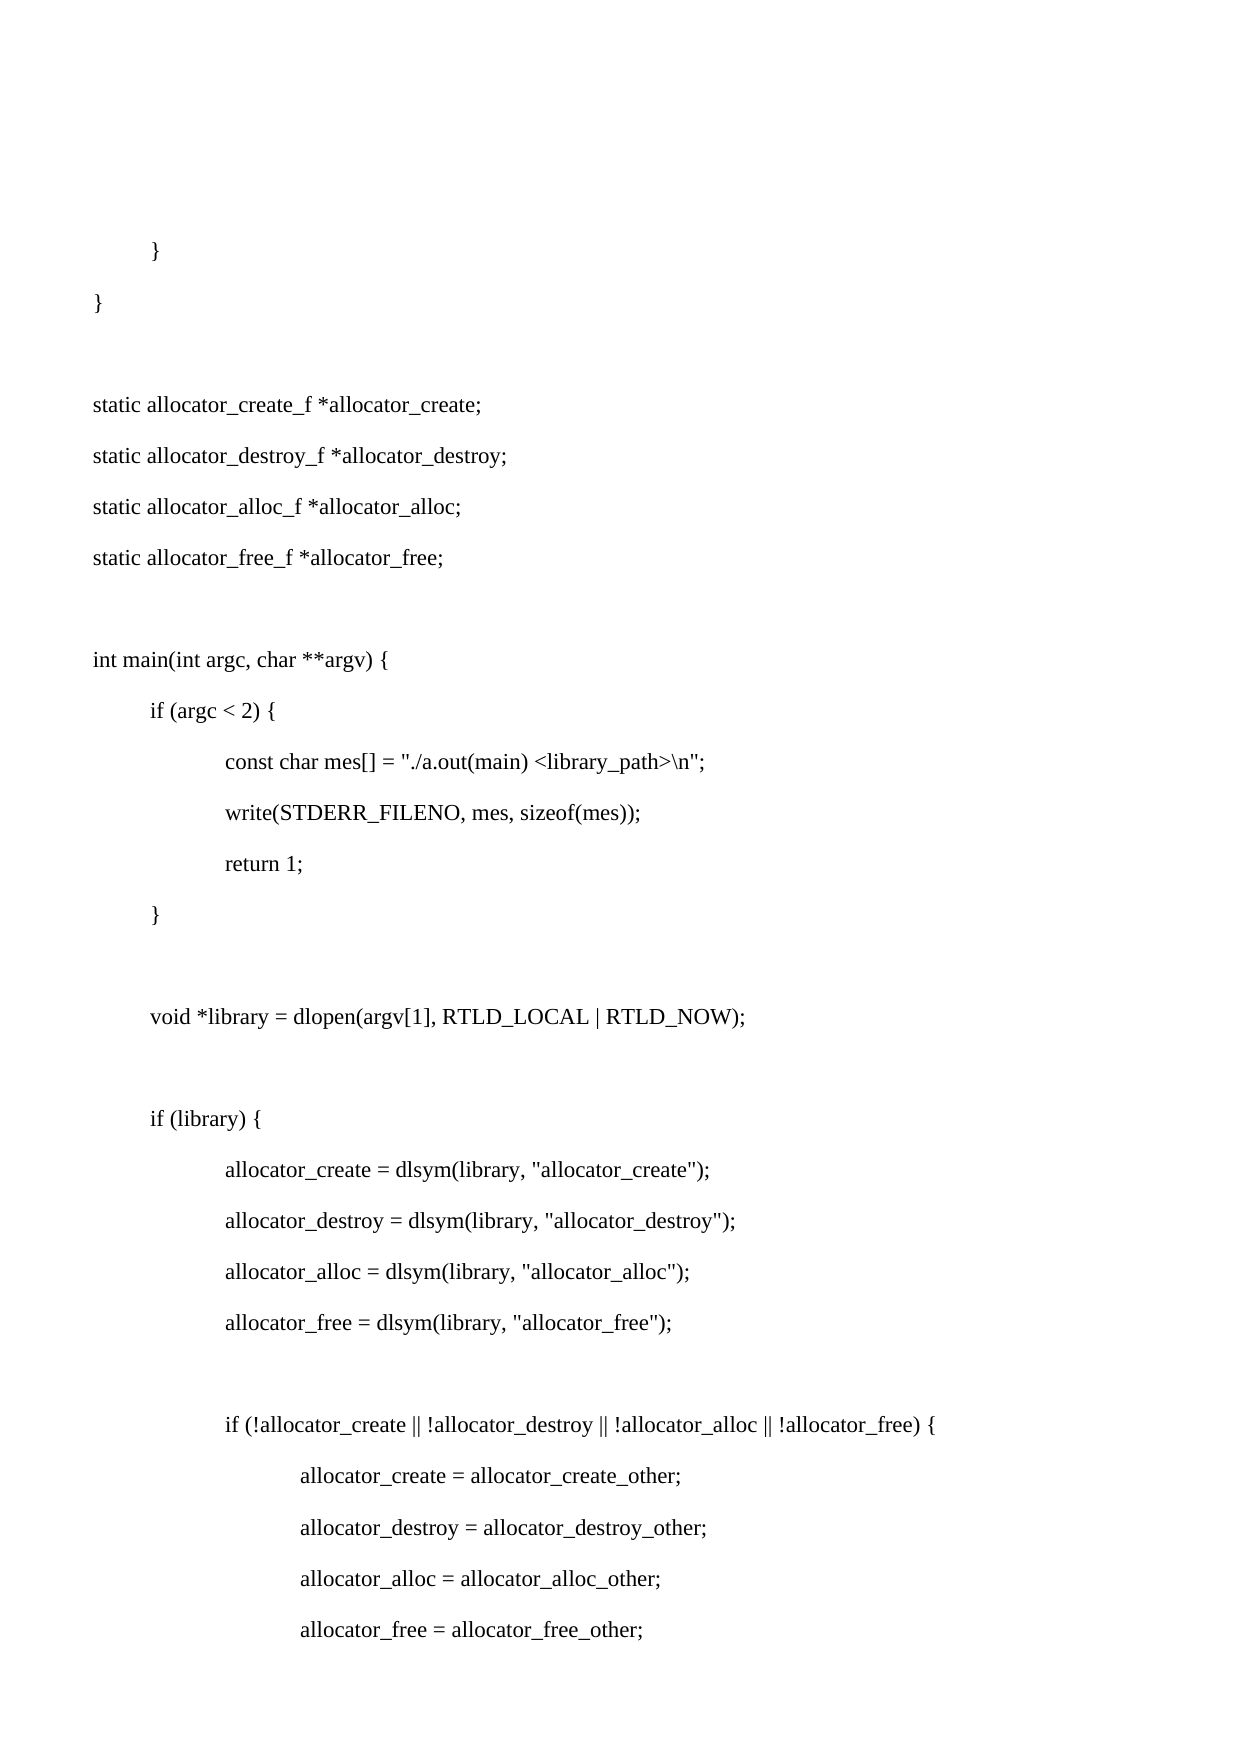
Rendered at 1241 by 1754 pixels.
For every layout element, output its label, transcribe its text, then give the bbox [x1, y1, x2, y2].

text } [93, 901, 1147, 927]
text const char mes[] = "./a.out(main) <library_path>\n"; [93, 748, 1147, 774]
text allocator_create = allocator_create_other; [93, 1462, 1147, 1489]
text allocator_destroy = allocator_destroy_other; [93, 1513, 1147, 1540]
text allocator_free = allocator_free_other; [93, 1616, 1147, 1642]
text static allocator_free_f *allocator_free; [93, 544, 1147, 570]
text } [93, 288, 1147, 315]
text if (library) { [93, 1105, 1147, 1132]
text allocator_free = dlsym(library, "allocator_free"); [93, 1309, 1147, 1336]
text write(STDERR_FILENO, mes, sizeof(mes)); [93, 799, 1147, 825]
text return 1; [93, 850, 1147, 876]
text int main(int argc, char **argv) { [93, 646, 1147, 672]
text allocator_alloc = dlsym(library, "allocator_alloc"); [93, 1258, 1147, 1285]
text allocator_create = dlsym(library, "allocator_create"); [93, 1156, 1147, 1183]
text } [93, 237, 1147, 264]
text static allocator_create_f *allocator_create; [93, 391, 1147, 417]
text allocator_alloc = allocator_alloc_other; [93, 1564, 1147, 1591]
text static allocator_destroy_f *allocator_destroy; [93, 442, 1147, 468]
text if (!allocator_create || !allocator_destroy || !allocator_alloc || !allocator_free) { [93, 1411, 1147, 1438]
text allocator_destroy = dlsym(library, "allocator_destroy"); [93, 1207, 1147, 1234]
text if (argc < 2) { [93, 697, 1147, 723]
text static allocator_alloc_f *allocator_alloc; [93, 493, 1147, 519]
text void *library = dlopen(argv[1], RTLD_LOCAL | RTLD_NOW); [93, 1003, 1147, 1029]
